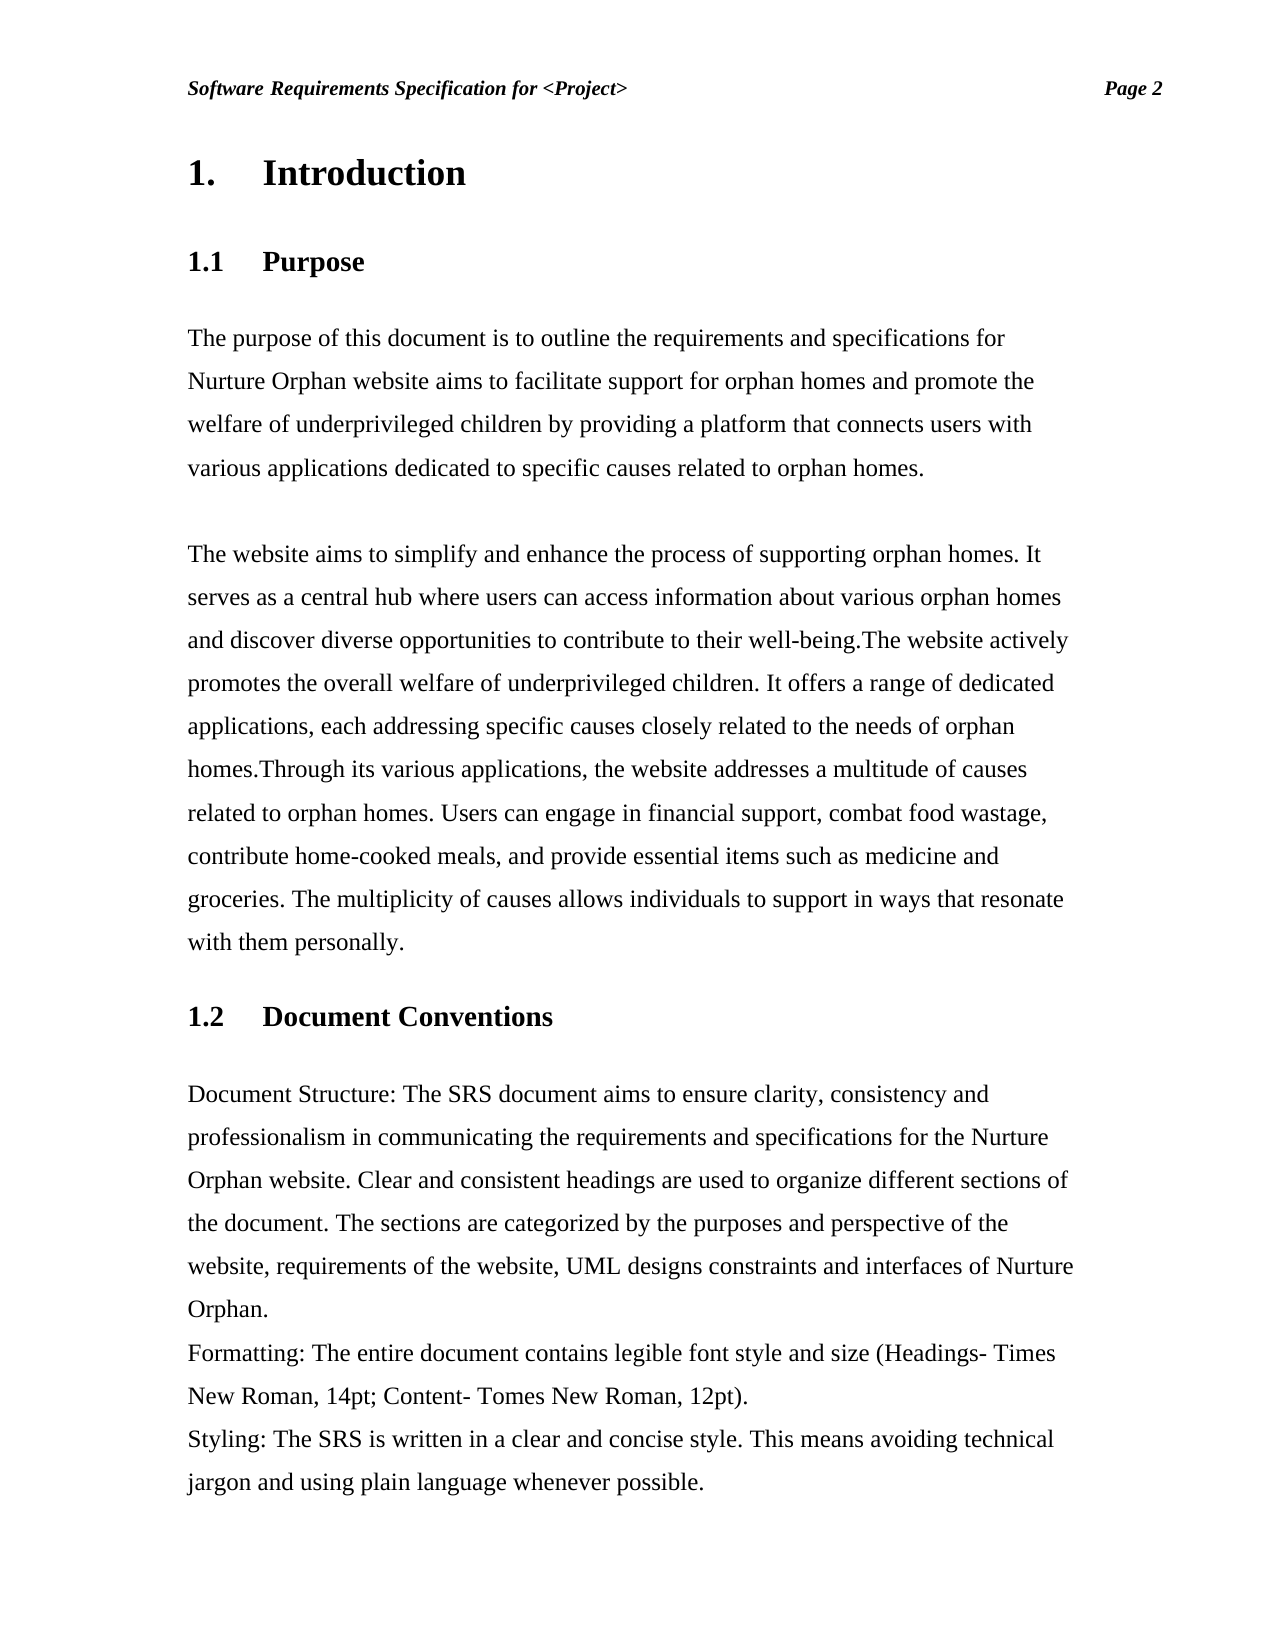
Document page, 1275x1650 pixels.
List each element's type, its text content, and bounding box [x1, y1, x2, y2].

list Styling: The SRS is written in a clear and concise style. This means avoiding technical jargon and using plain language whenever possible. [187, 1424, 1087, 1496]
subtitle Document Conventions [187, 999, 1087, 1033]
subtitle Introduction [187, 150, 1087, 193]
text The purpose of this document is to outline the requirements and specifications for Nurture Orphan website aims to facilitate support for orphan homes and promote the welfare of underprivileged children by providing a platform that connects users with various applications dedicated to specific causes related to orphan homes. The website aims to simplify and enhance the process of supporting orphan homes. It serves as a central hub where users can access information about various orphan homes and discover diverse opportunities to contribute to their well-being.The website actively promotes the overall welfare of underprivileged children. It offers a range of dedicated applications, each addressing specific causes closely related to the needs of orphan homes.Through its various applications, the website addresses a multitude of causes related to orphan homes. Users can engage in financial support, combat food wastage, contribute home-cooked meals, and provide essential items such as medicine and groceries. The multiplicity of causes allows individuals to support in ways that resonate with them personally. [187, 323, 1087, 956]
subtitle Purpose [187, 244, 1087, 277]
list Document Structure: The SRS document aims to ensure clarity, consistency and professionalism in communicating the requirements and specifications for the Nurture Orphan website. Clear and consistent headings are used to organize different sections of the document. The sections are categorized by the purposes and perspective of the website, requirements of the website, UML designs constraints and interfaces of Nurture Orphan. [187, 1079, 1087, 1323]
list Formatting: The entire document contains legible font style and size (Headings- Times New Roman, 14pt; Content- Tomes New Roman, 12pt). [187, 1338, 1087, 1409]
